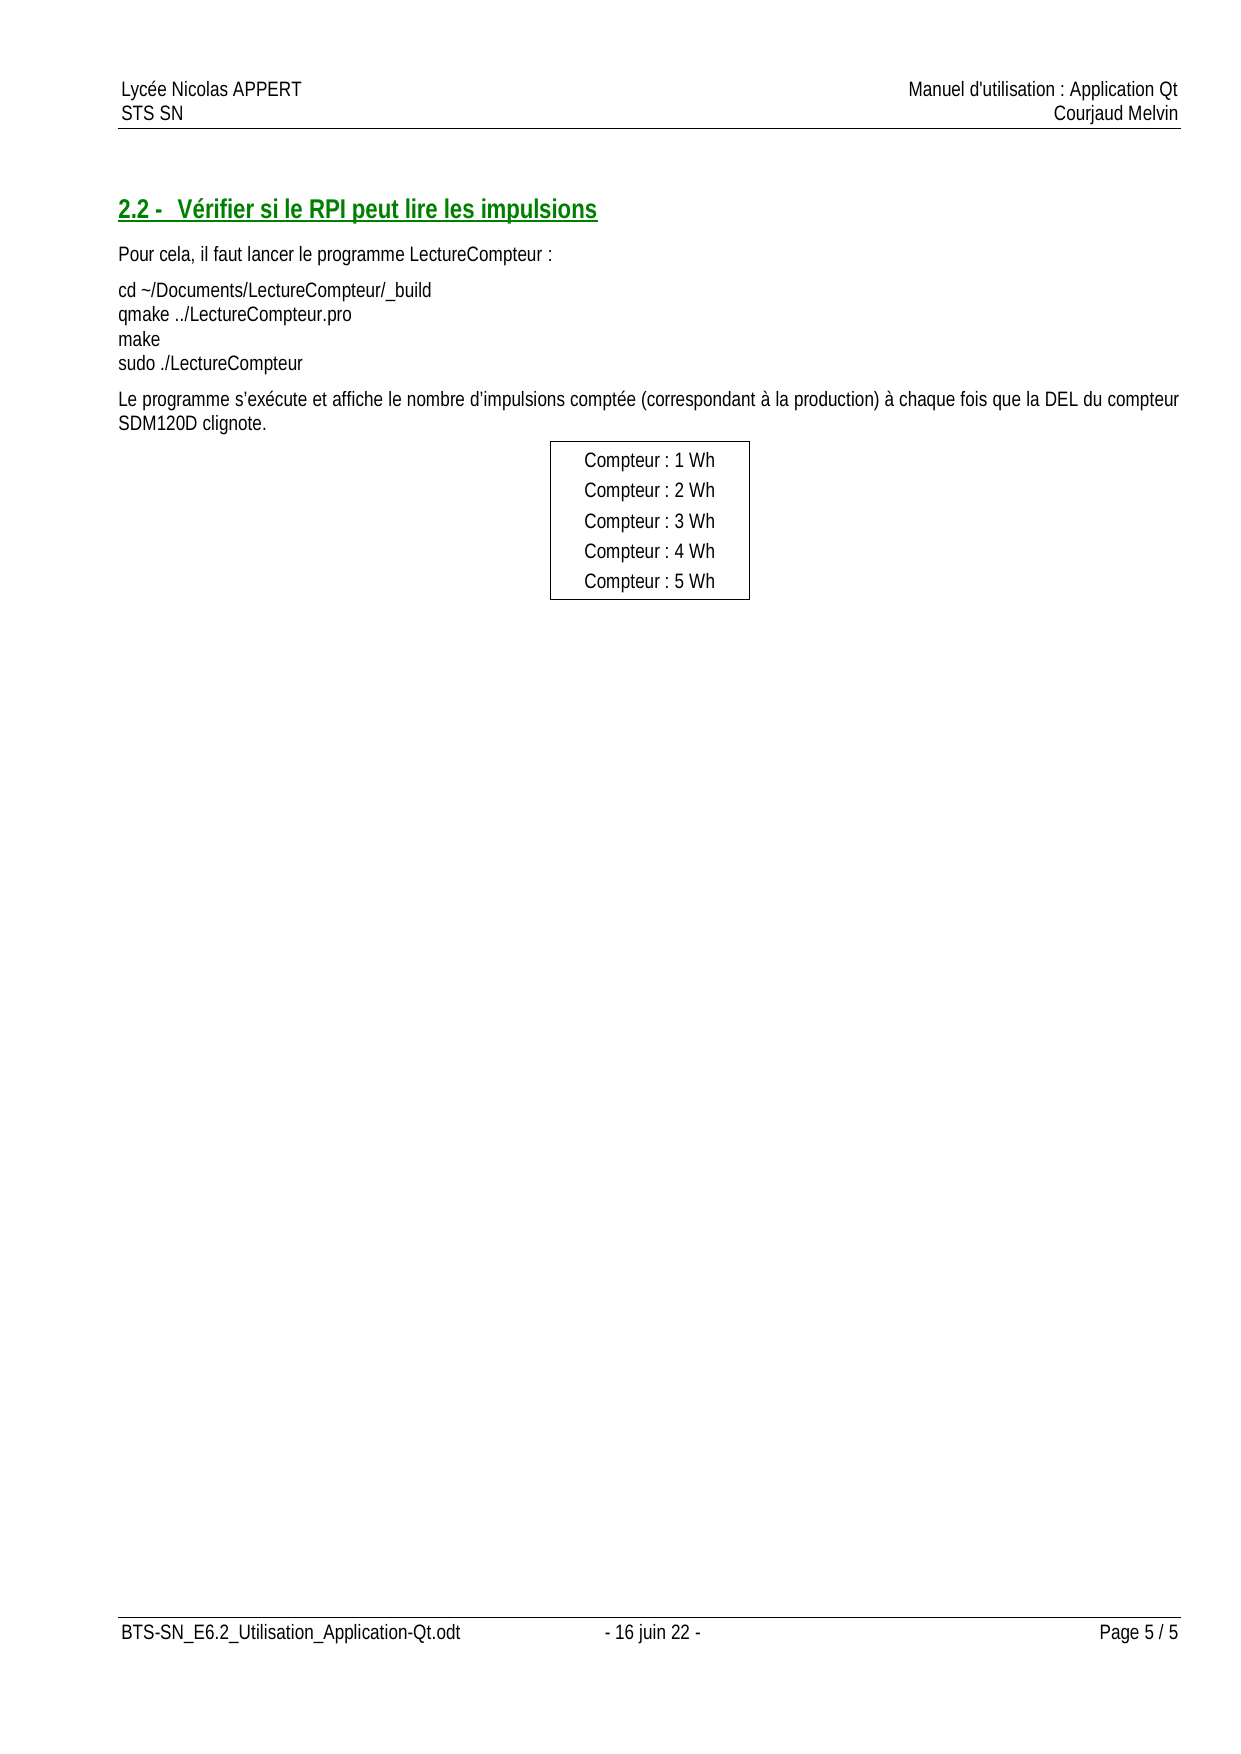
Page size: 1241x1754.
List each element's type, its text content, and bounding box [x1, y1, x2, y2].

subtitle Vérifier si le RPI peut lire les impulsions [118, 193, 1181, 224]
text Le programme s’exécute et affiche le nombre d’impulsions comptée (correspondant à la production) à chaque fois que la DEL du compteur SDM120D clignote. [118, 387, 1181, 435]
text Pour cela, il faut lancer le programme LectureCompteur : [118, 242, 1181, 266]
text qmake ../LectureCompteur.pro [118, 302, 1181, 326]
text cd ~/Documents/LectureCompteur/_build [118, 277, 1181, 301]
table_header Compteur : 1 Wh Compteur : 2 Wh Compteur : 3 Wh Compteur : 4 Wh Compteur : 5 Wh [551, 442, 749, 599]
text make [118, 326, 1181, 350]
text sudo ./LectureCompteur [118, 351, 1181, 375]
